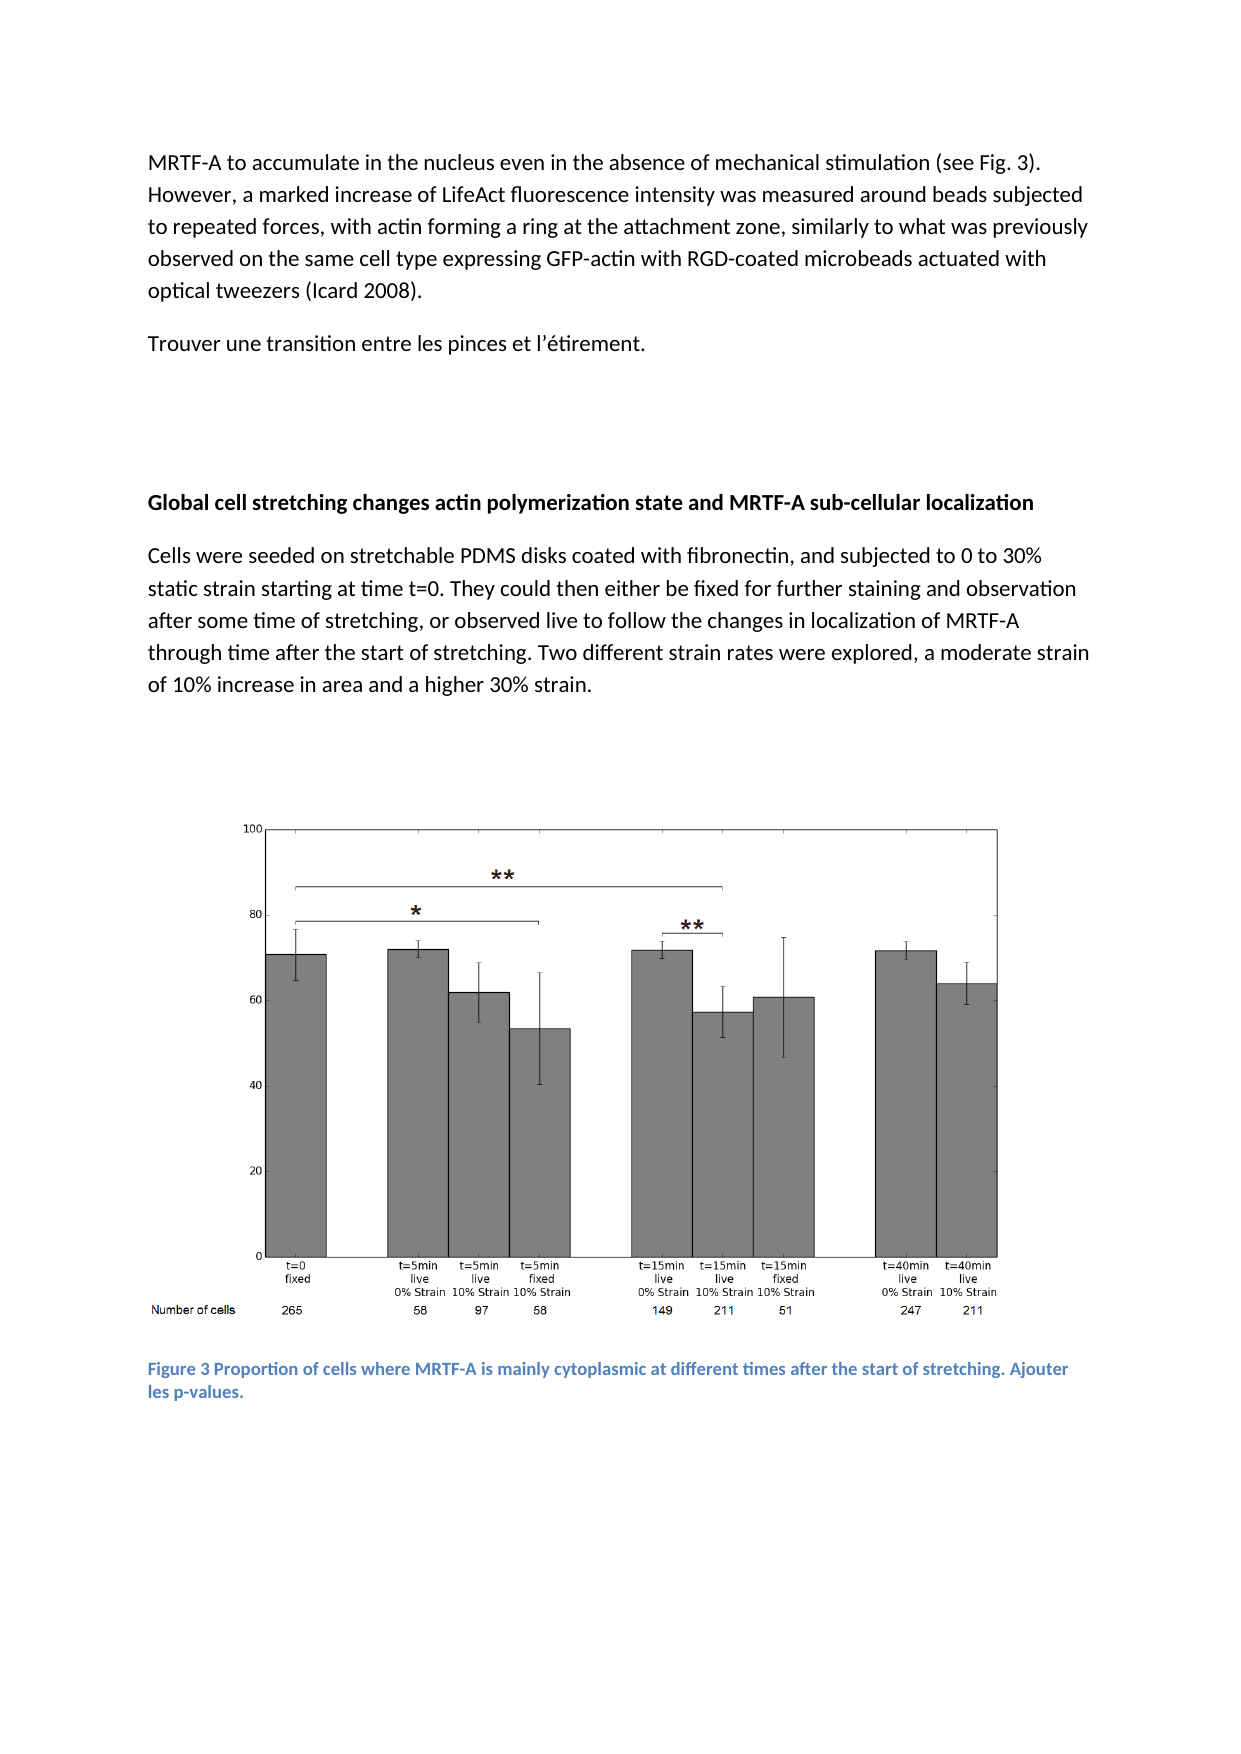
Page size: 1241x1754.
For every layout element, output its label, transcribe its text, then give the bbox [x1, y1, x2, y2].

text Cells were seeded on stretchable PDMS disks coated with fibronectin, and subjected to 0 to 30% static strain starting at time t=0. They could then either be fixed for further staining and observation after some time of stretching, or observed live to follow the changes in localization of MRTF-A through time after the start of stretching. Two different strain rates were explored, a moderate strain of 10% increase in area and a higher 30% strain. [148, 541, 1093, 698]
text Trouver une transition entre les pinces et l’étirement. [148, 329, 1093, 357]
text MRTF-A to accumulate in the nucleus even in the absence of mechanical stimulation (see Fig. 3). However, a marked increase of LifeAct fluorescence intensity was measured around beads subjected to repeated forces, with actin forming a ring at the attachment zone, similarly to what was previously observed on the same cell type expressing GFP-actin with RGD-coated microbeads actuated with optical tweezers (Icard 2008). [148, 148, 1093, 304]
picture [147, 776, 1091, 1332]
text Global cell stretching changes actin polymerization state and MRTF-A sub-cellular localization [148, 488, 1093, 516]
text Figure 3 Proportion of cells where MRTF-A is mainly cytoplasmic at different times after the start of stretching. Ajouter les p-values. [148, 1357, 1093, 1403]
